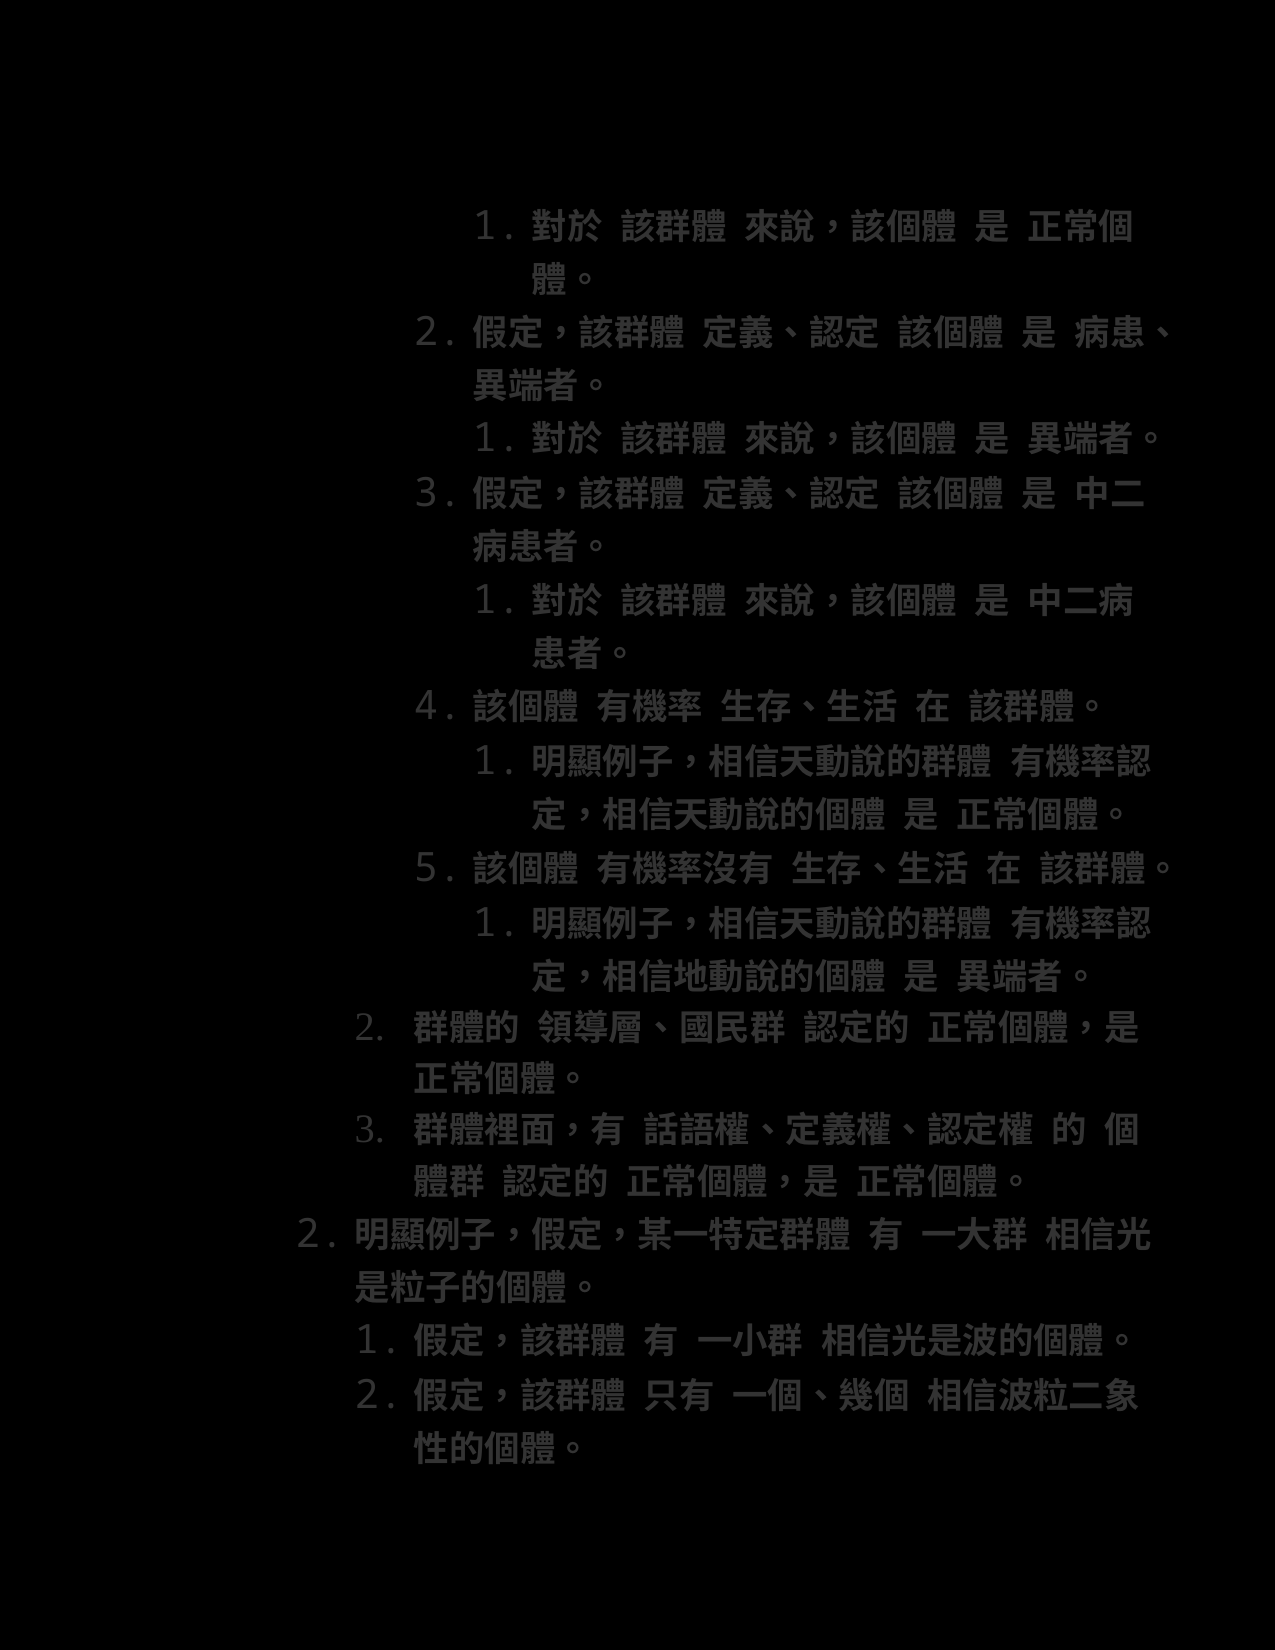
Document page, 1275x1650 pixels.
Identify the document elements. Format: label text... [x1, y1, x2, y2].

list 假定，該群體 有 一小群 相信光是波的個體。 [354, 1311, 1157, 1366]
list 對於 該群體 來說，該個體 是 正常個體。 [472, 196, 1157, 302]
list 該個體 有機率 生存、生活 在 該群體。 [413, 676, 1157, 731]
list 假定，該群體 定義、認定 該個體 是 中二病患者。 [413, 464, 1157, 570]
list 假定，該群體 定義、認定 該個體 是 病患、異端者。 [413, 302, 1157, 408]
list 明顯例子，假定，某一特定群體 有 一大群 相信光是粒子的個體。 [295, 1204, 1157, 1311]
list 明顯例子，相信天動說的群體 有機率認定，相信地動說的個體 是 異端者。 [472, 893, 1157, 999]
list 該個體 有機率沒有 生存、生活 在 該群體。 [413, 838, 1157, 893]
list 對於 該群體 來說，該個體 是 異端者。 [472, 408, 1157, 464]
list 群體的 領導層、國民群 認定的 正常個體，是 正常個體。 [354, 999, 1157, 1102]
list 明顯例子，相信天動說的群體 有機率認定，相信天動說的個體 是 正常個體。 [472, 731, 1157, 838]
list 假定，該群體 只有 一個、幾個 相信波粒二象性的個體。 [354, 1366, 1157, 1472]
list 對於 該群體 來說，該個體 是 中二病患者。 [472, 570, 1157, 676]
list 群體裡面，有 話語權、定義權、認定權 的 個體群 認定的 正常個體，是 正常個體。 [354, 1102, 1157, 1204]
